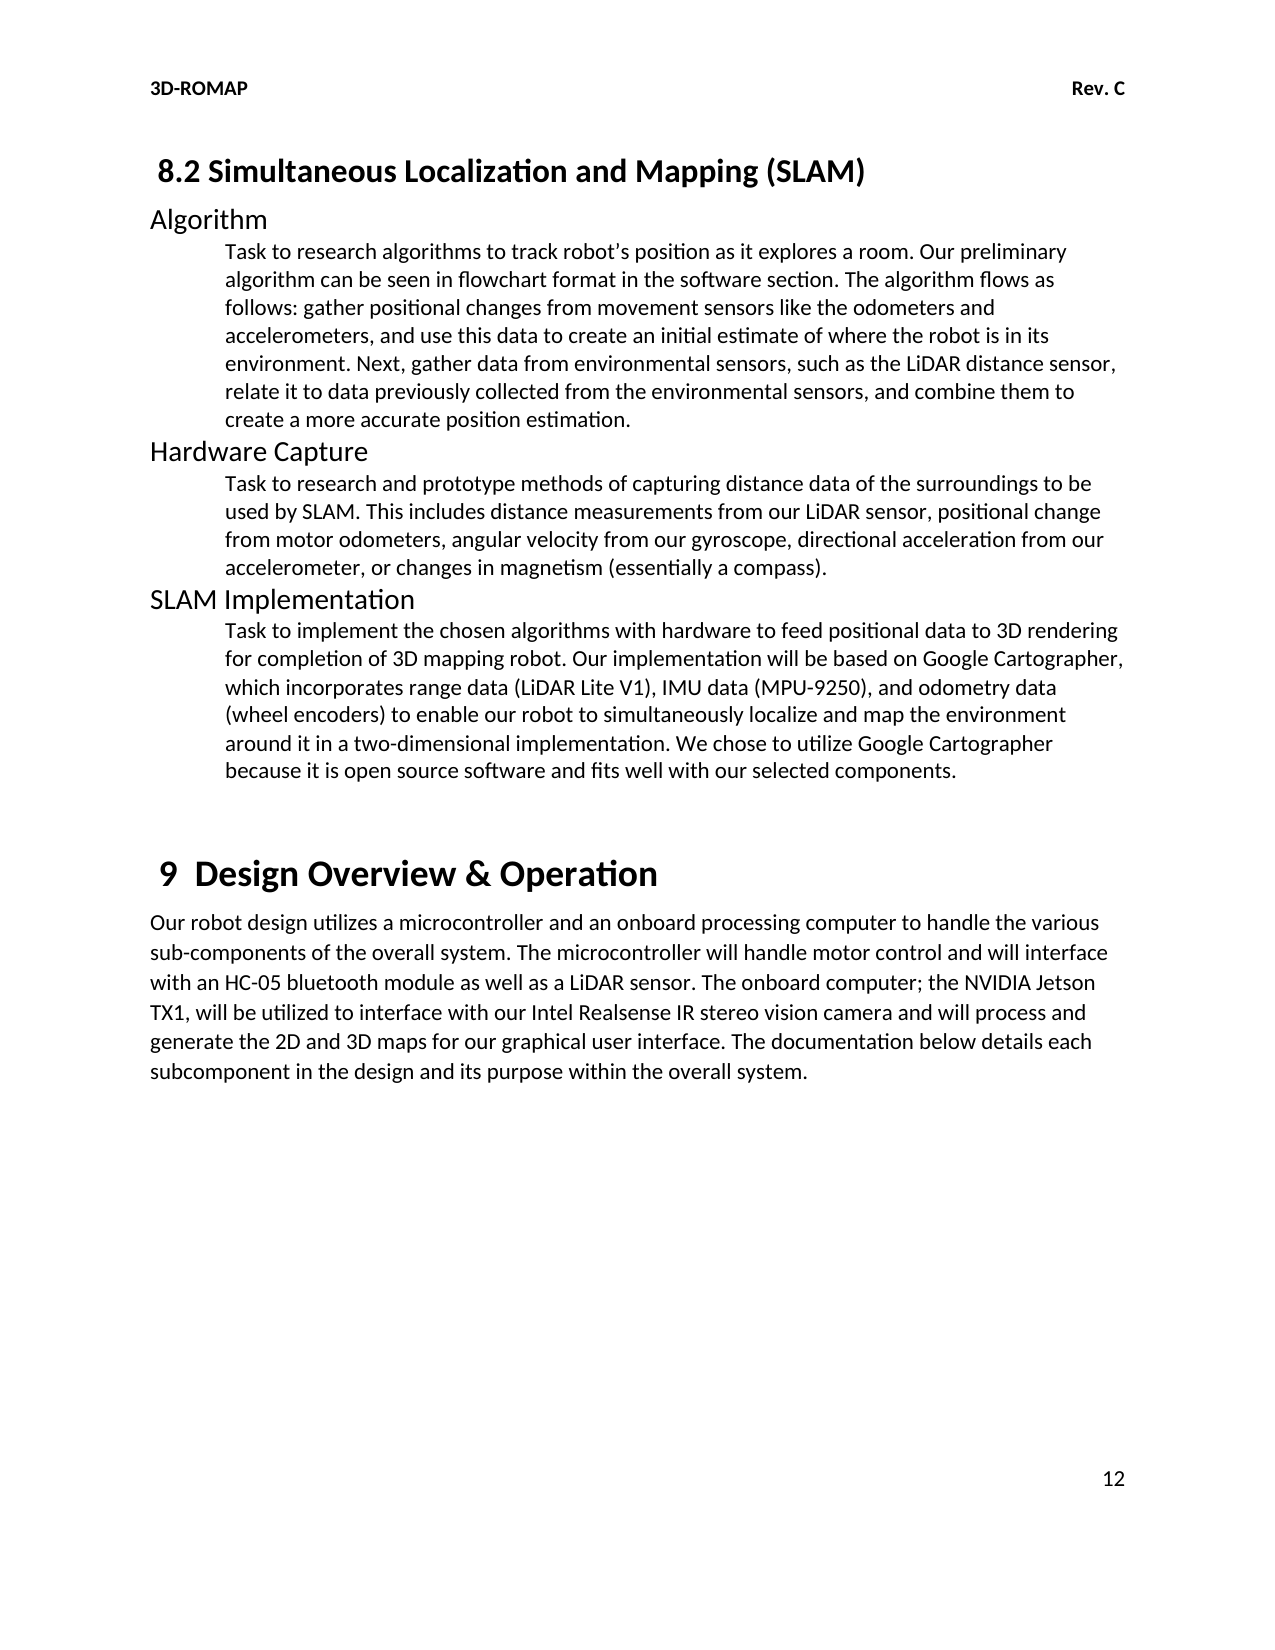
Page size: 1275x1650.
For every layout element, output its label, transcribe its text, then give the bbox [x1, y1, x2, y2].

text Algorithm [150, 201, 1125, 237]
text Task to implement the chosen algorithms with hardware to feed positional data to 3D rendering for completion of 3D mapping robot. Our implementation will be based on Google Cartographer, which incorporates range data (LiDAR Lite V1), IMU data (MPU-9250), and odometry data (wheel encoders) to enable our robot to simultaneously localize and map the environment around it in a two-dimensional implementation. We chose to utilize Google Cartographer because it is open source software and fits well with our selected components. [225, 617, 1125, 785]
text Task to research and prototype methods of capturing distance data of the surroundings to be used by SLAM. This includes distance measurements from our LiDAR sensor, positional change from motor odometers, angular velocity from our gyroscope, directional acceleration from our accelerometer, or changes in magnetism (essentially a compass). [225, 469, 1125, 581]
text SLAM Implementation [150, 581, 1125, 617]
text Hardware Capture [150, 433, 1125, 469]
text Task to research algorithms to track robot’s position as it explores a room. Our preliminary algorithm can be seen in flowchart format in the software section. The algorithm flows as follows: gather positional changes from movement sensors like the odometers and accelerometers, and use this data to create an initial estimate of where the robot is in its environment. Next, gather data from environmental sensors, such as the LiDAR distance sensor, relate it to data previously collected from the environmental sensors, and combine them to create a more accurate position estimation. [225, 237, 1125, 433]
subtitle Design Overview & Operation [150, 850, 1125, 896]
text Our robot design utilizes a microcontroller and an onboard processing computer to handle the various sub-components of the overall system. The microcontroller will handle motor control and will interface with an HC-05 bluetooth module as well as a LiDAR sensor. The onboard computer; the NVIDIA Jetson TX1, will be utilized to interface with our Intel Realsense IR stereo vision camera and will process and generate the 2D and 3D maps for our graphical user interface. The documentation below details each subcomponent in the design and its purpose within the overall system. [150, 908, 1125, 1085]
subtitle Simultaneous Localization and Mapping (SLAM) [150, 150, 1125, 191]
